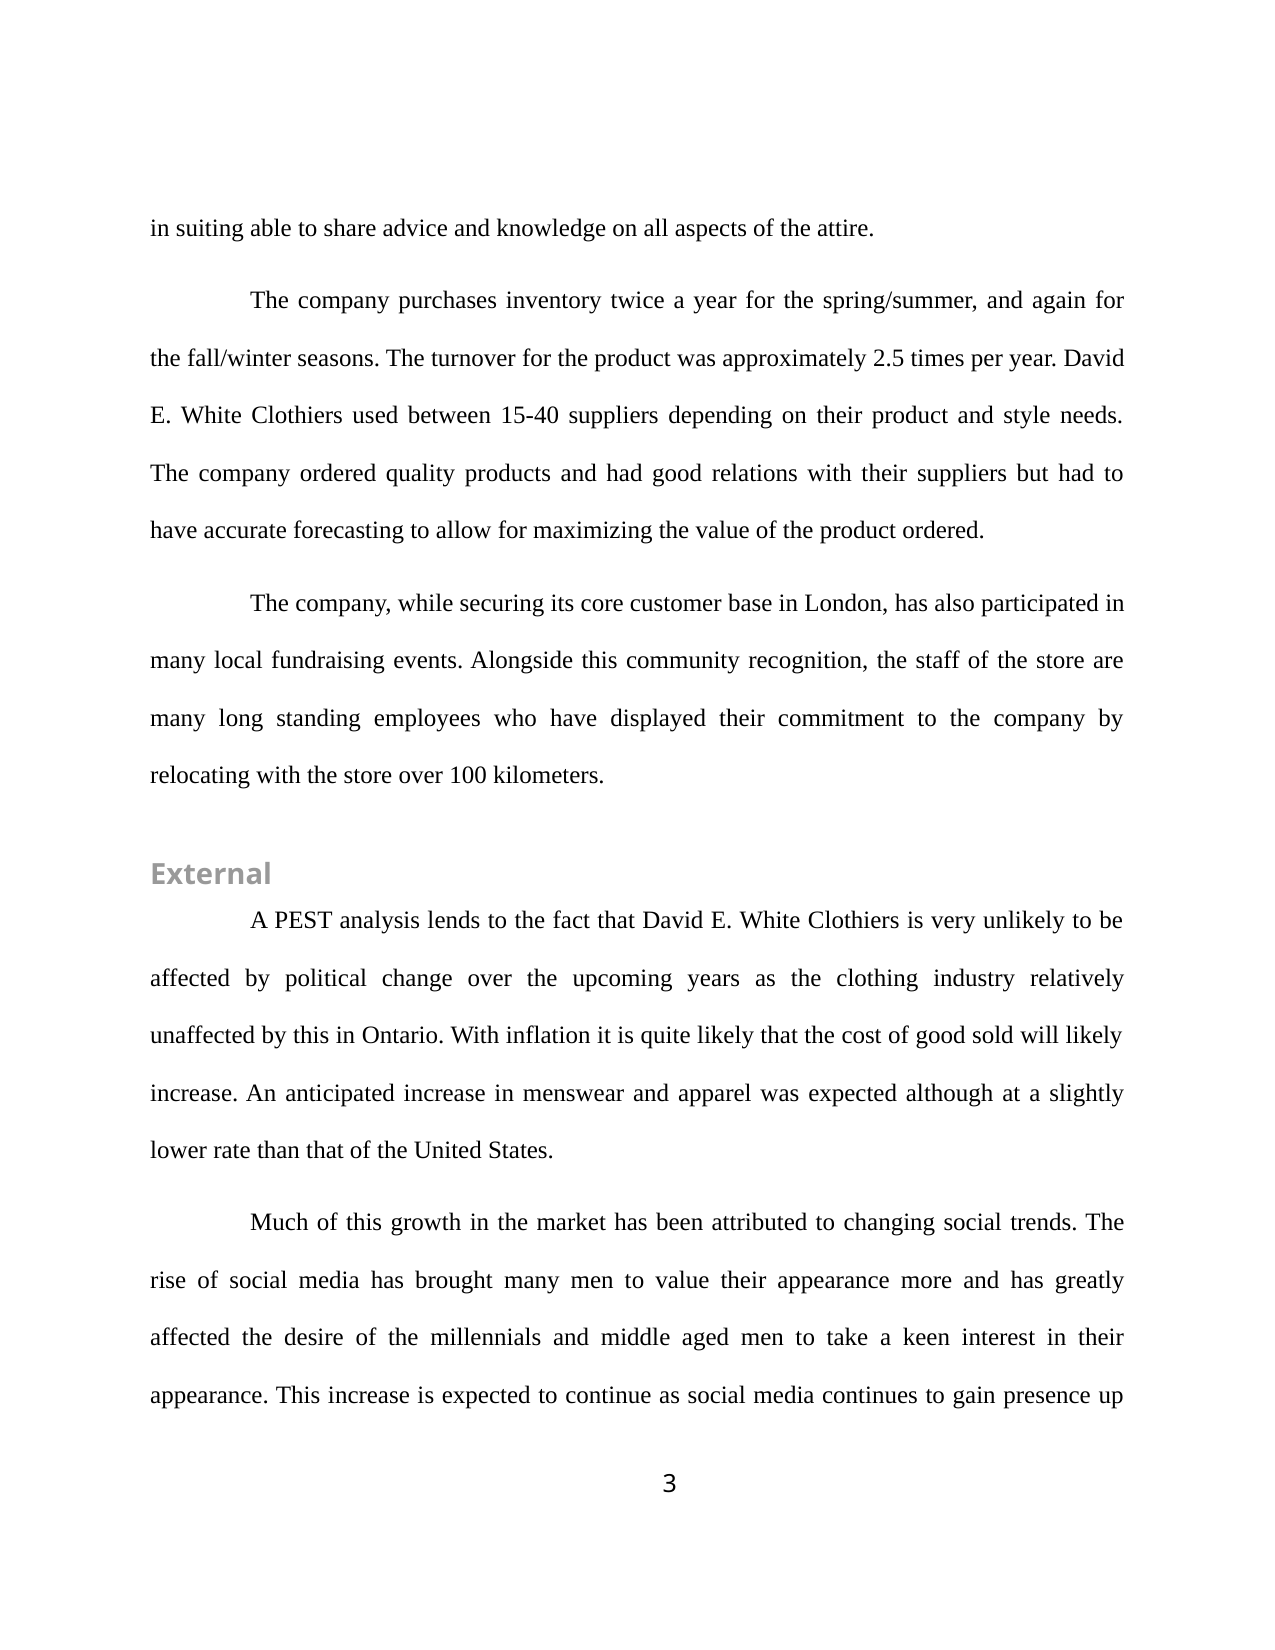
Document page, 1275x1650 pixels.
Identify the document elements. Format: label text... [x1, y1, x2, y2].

text A PEST analysis lends to the fact that David E. White Clothiers is very unlikely to be affected by political change over the upcoming years as the clothing industry relatively unaffected by this in Ontario. With inflation it is quite likely that the cost of good sold will likely increase. An anticipated increase in menswear and apparel was expected although at a slightly lower rate than that of the United States. [150, 905, 1125, 1164]
text The company, while securing its core customer base in London, has also participated in many local fundraising events. Alongside this community recognition, the staff of the store are many long standing employees who have displayed their commitment to the company by relocating with the store over 100 kilometers. [150, 588, 1125, 789]
subtitle External [150, 853, 1125, 893]
text The company purchases inventory twice a year for the spring/summer, and again for the fall/winter seasons. The turnover for the product was approximately 2.5 times per year. David E. White Clothiers used between 15-40 suppliers depending on their product and style needs. The company ordered quality products and had good relations with their suppliers but had to have accurate forecasting to allow for maximizing the value of the product ordered. [150, 286, 1125, 544]
text Much of this growth in the market has been attributed to changing social trends. The rise of social media has brought many men to value their appearance more and has greatly affected the desire of the millennials and middle aged men to take a keen interest in their appearance. This increase is expected to continue as social media continues to gain presence up [150, 1207, 1125, 1409]
text in suiting able to share advice and knowledge on all aspects of the attire. [150, 213, 1125, 242]
